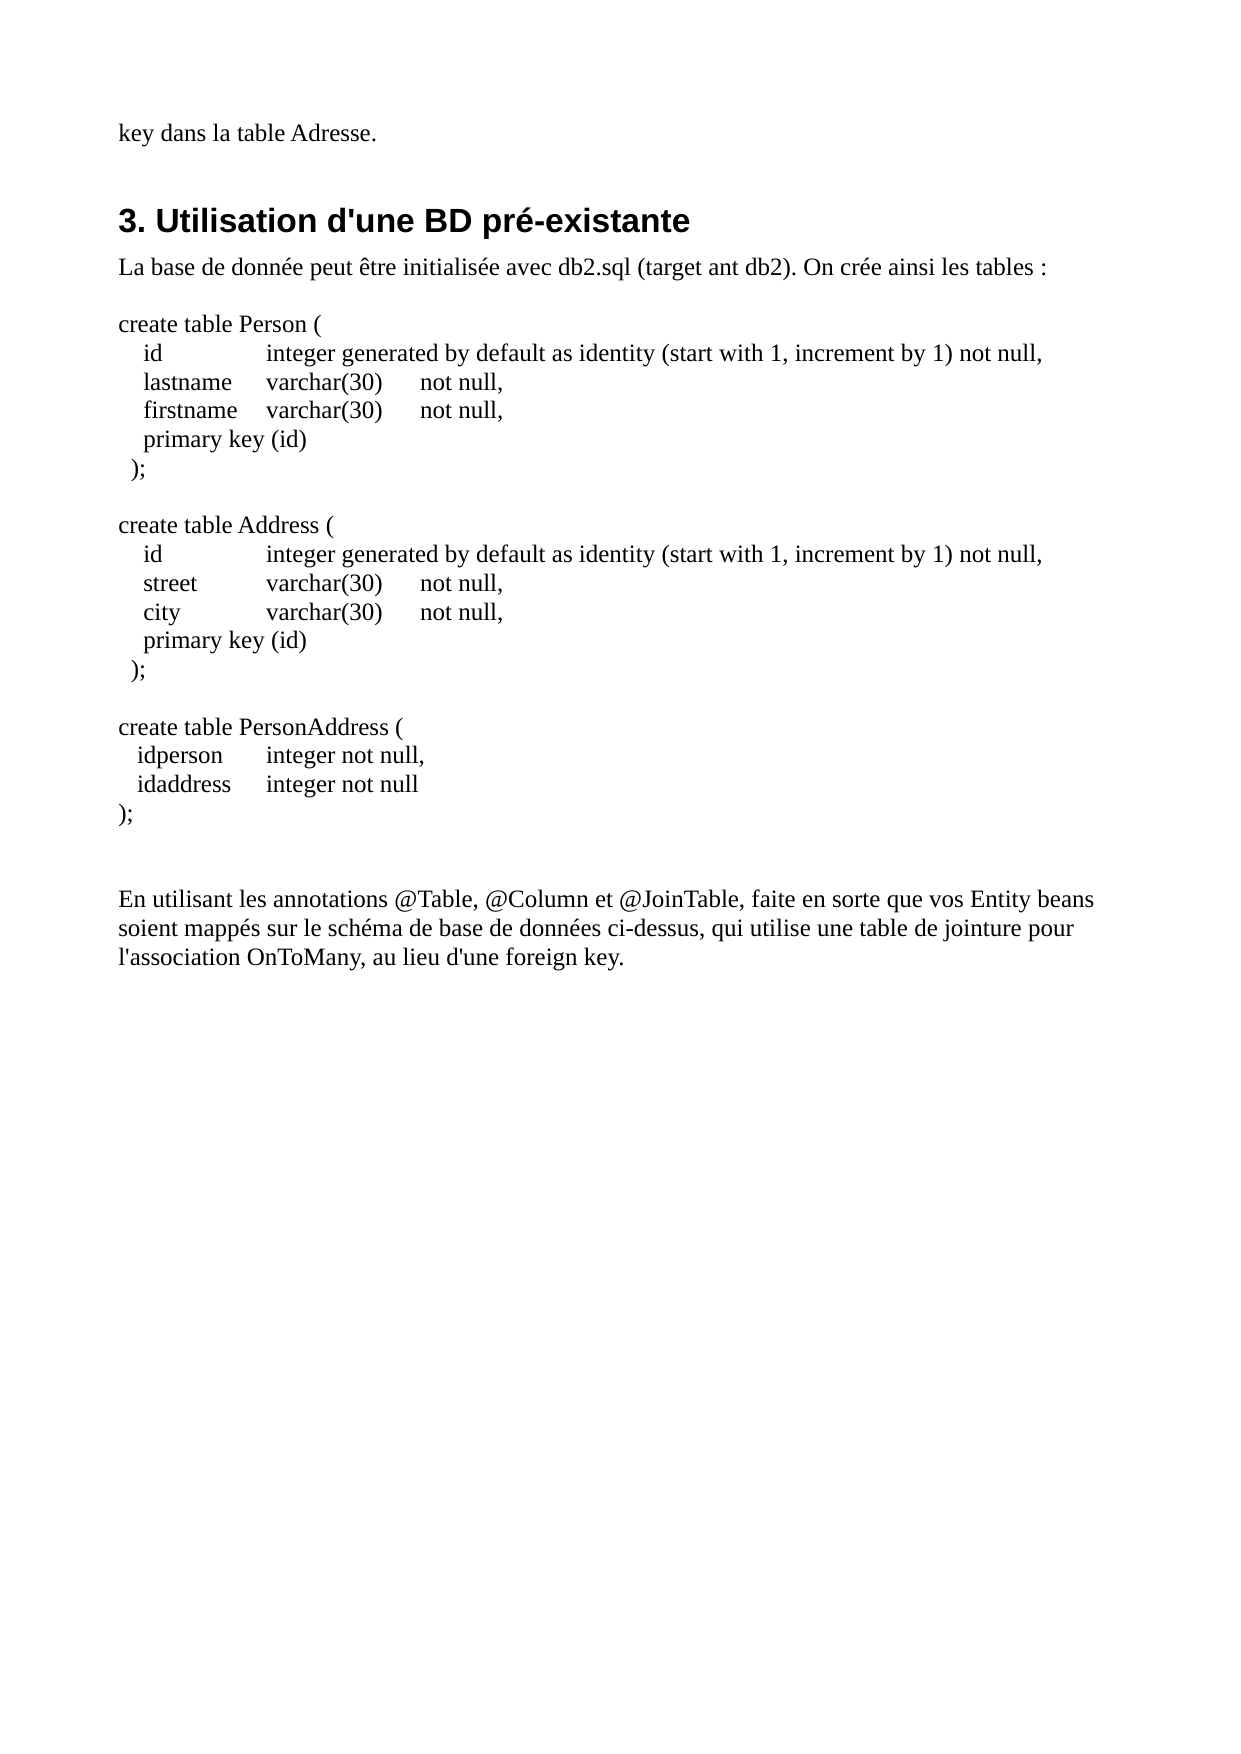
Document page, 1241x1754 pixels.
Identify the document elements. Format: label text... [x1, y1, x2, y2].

text id integer generated by default as identity (start with 1, increment by 1) not null, [118, 338, 1122, 367]
text create table Person ( [118, 309, 1122, 338]
text ); [118, 654, 1122, 683]
subtitle 3. Utilisation d'une BD pré-existante [118, 201, 1122, 239]
text primary key (id) [118, 626, 1122, 654]
text key dans la table Adresse. [118, 118, 1122, 147]
text street varchar(30) not null, [118, 568, 1122, 597]
text La base de donnée peut être initialisée avec db2.sql (target ant db2). On crée ainsi les tables : [118, 252, 1122, 281]
text ); [118, 798, 1122, 827]
text create table Address ( [118, 511, 1122, 539]
text city varchar(30) not null, [118, 597, 1122, 626]
text id integer generated by default as identity (start with 1, increment by 1) not null, [118, 539, 1122, 568]
text lastname varchar(30) not null, [118, 367, 1122, 396]
text firstname varchar(30) not null, [118, 396, 1122, 424]
text idperson integer not null, [118, 741, 1122, 769]
text idaddress integer not null [118, 769, 1122, 798]
text create table PersonAddress ( [118, 712, 1122, 741]
text ); [118, 453, 1122, 482]
list En utilisant les annotations @Table, @Column et @JoinTable, faite en sorte que vos Entity beans soient mappés sur le schéma de base de données ci-dessus, qui utilise une table de jointure pour l'association OnToMany, au lieu d'une foreign key. [118, 884, 1122, 971]
text primary key (id) [118, 424, 1122, 453]
